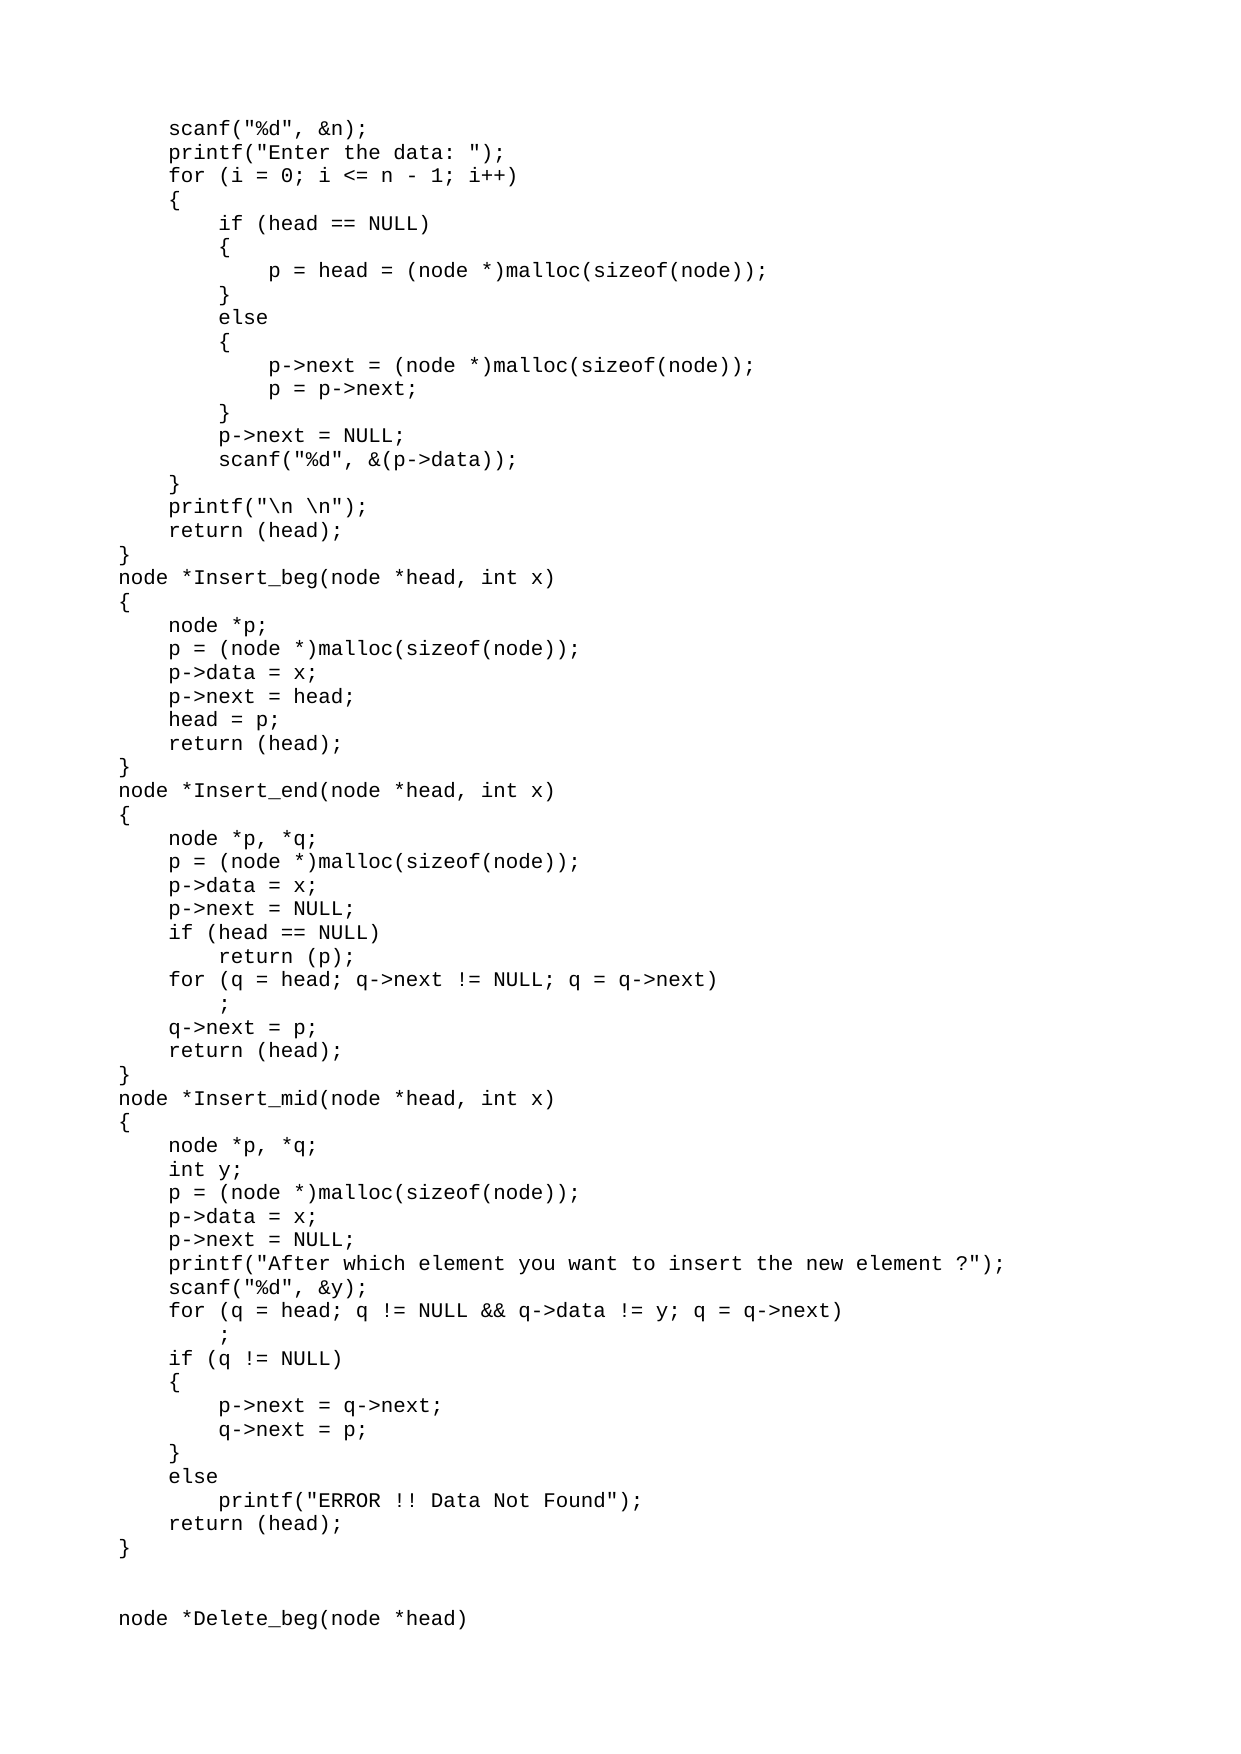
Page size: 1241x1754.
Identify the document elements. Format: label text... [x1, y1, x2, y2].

text if (head == NULL) [118, 922, 1122, 946]
text p->next = NULL; [118, 426, 1122, 449]
text if (q != NULL) [118, 1348, 1122, 1371]
text node *p; [118, 615, 1122, 638]
text p = (node *)malloc(sizeof(node)); [118, 1182, 1122, 1206]
text p = (node *)malloc(sizeof(node)); [118, 638, 1122, 662]
text return (head); [118, 1040, 1122, 1064]
text int y; [118, 1158, 1122, 1182]
text ; [118, 993, 1122, 1017]
text node *p, *q; [118, 827, 1122, 851]
text printf("After which element you want to insert the new element ?"); [118, 1253, 1122, 1277]
text p = head = (node *)malloc(sizeof(node)); [118, 260, 1122, 284]
text printf("Enter the data: "); [118, 142, 1122, 165]
text head = p; [118, 709, 1122, 733]
text printf("\n \n"); [118, 496, 1122, 520]
text } [118, 544, 1122, 567]
text node *p, *q; [118, 1135, 1122, 1158]
text { [118, 1111, 1122, 1135]
text q->next = p; [118, 1017, 1122, 1040]
text scanf("%d", &(p->data)); [118, 449, 1122, 473]
text ; [118, 1324, 1122, 1348]
text { [118, 236, 1122, 260]
text { [118, 1371, 1122, 1395]
text } [118, 402, 1122, 426]
text for (q = head; q->next != NULL; q = q->next) [118, 969, 1122, 993]
text for (i = 0; i <= n - 1; i++) [118, 165, 1122, 189]
text { [118, 189, 1122, 213]
text p = p->next; [118, 378, 1122, 402]
text p->next = NULL; [118, 1229, 1122, 1253]
text return (p); [118, 946, 1122, 969]
text return (head); [118, 1513, 1122, 1537]
text if (head == NULL) [118, 213, 1122, 236]
text p->next = q->next; [118, 1395, 1122, 1419]
text return (head); [118, 733, 1122, 757]
text { [118, 804, 1122, 827]
text p->next = NULL; [118, 898, 1122, 922]
text node *Insert_mid(node *head, int x) [118, 1088, 1122, 1111]
text node *Insert_end(node *head, int x) [118, 780, 1122, 804]
text { [118, 591, 1122, 615]
text } [118, 1064, 1122, 1088]
text else [118, 1466, 1122, 1489]
text p->data = x; [118, 662, 1122, 686]
text } [118, 284, 1122, 307]
text } [118, 1537, 1122, 1561]
text scanf("%d", &n); [118, 118, 1122, 142]
text node *Insert_beg(node *head, int x) [118, 567, 1122, 591]
text } [118, 473, 1122, 496]
text scanf("%d", &y); [118, 1277, 1122, 1300]
text else [118, 307, 1122, 331]
text } [118, 1442, 1122, 1466]
text return (head); [118, 520, 1122, 544]
text } [118, 757, 1122, 780]
text node *Delete_beg(node *head) [118, 1608, 1122, 1631]
text p = (node *)malloc(sizeof(node)); [118, 851, 1122, 875]
text p->next = head; [118, 686, 1122, 709]
text { [118, 331, 1122, 354]
text p->data = x; [118, 1206, 1122, 1229]
text p->data = x; [118, 875, 1122, 898]
text q->next = p; [118, 1419, 1122, 1442]
text p->next = (node *)malloc(sizeof(node)); [118, 354, 1122, 378]
text for (q = head; q != NULL && q->data != y; q = q->next) [118, 1300, 1122, 1324]
text printf("ERROR !! Data Not Found"); [118, 1489, 1122, 1513]
